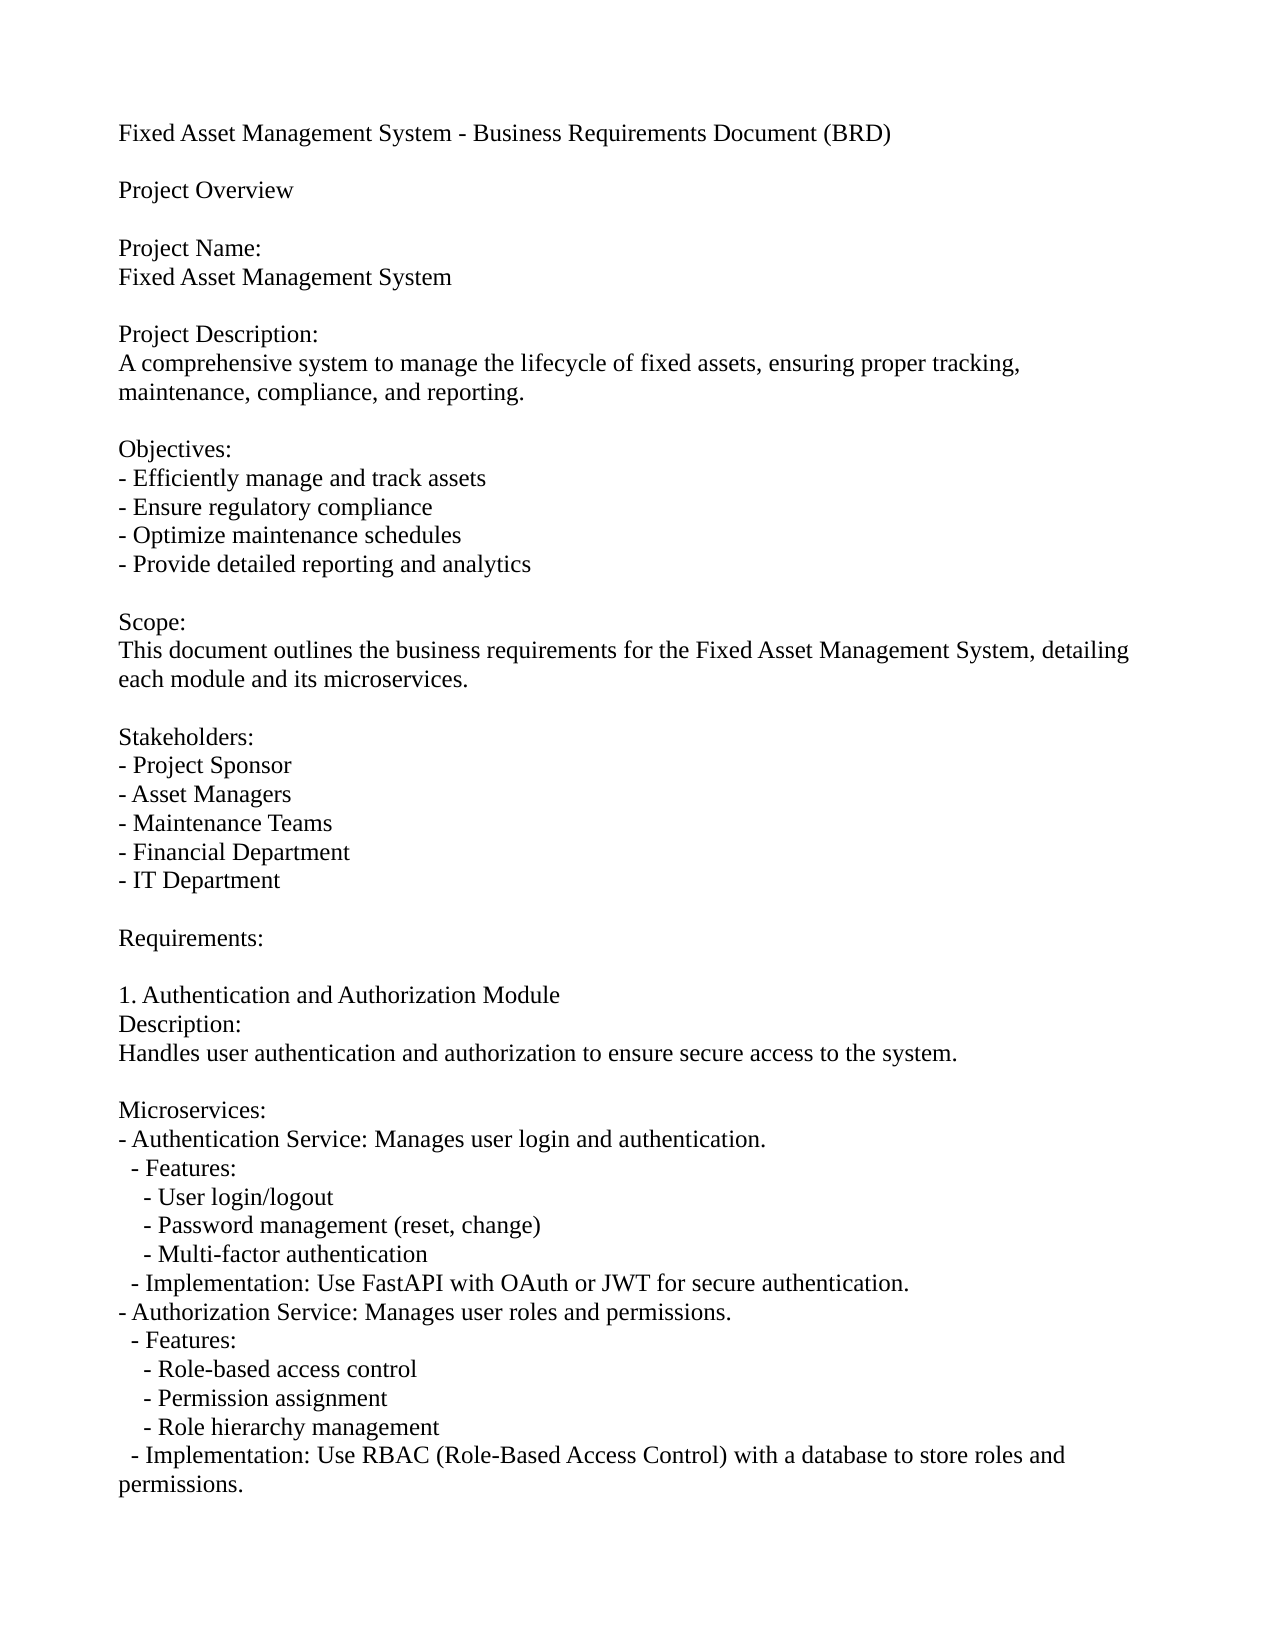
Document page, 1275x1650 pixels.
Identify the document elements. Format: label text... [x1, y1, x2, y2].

text - Financial Department [118, 837, 1157, 866]
text - Maintenance Teams [118, 808, 1157, 837]
text Scope: [118, 607, 1157, 636]
text - Implementation: Use FastAPI with OAuth or JWT for secure authentication. [118, 1268, 1157, 1297]
text - Permission assignment [118, 1383, 1157, 1412]
text Objectives: [118, 434, 1157, 463]
text - Features: [118, 1153, 1157, 1182]
text - Multi-factor authentication [118, 1239, 1157, 1268]
text Project Name: [118, 233, 1157, 262]
text - Optimize maintenance schedules [118, 521, 1157, 549]
text - Provide detailed reporting and analytics [118, 549, 1157, 578]
text A comprehensive system to manage the lifecycle of fixed assets, ensuring proper tracking, maintenance, compliance, and reporting. [118, 348, 1157, 406]
text - Role-based access control [118, 1354, 1157, 1383]
text - IT Department [118, 866, 1157, 894]
text - Asset Managers [118, 779, 1157, 808]
text - Password management (reset, change) [118, 1211, 1157, 1239]
text - Ensure regulatory compliance [118, 492, 1157, 521]
text Stakeholders: [118, 722, 1157, 751]
text Fixed Asset Management System [118, 262, 1157, 291]
text Handles user authentication and authorization to ensure secure access to the system. [118, 1038, 1157, 1067]
text Description: [118, 1009, 1157, 1038]
text - User login/logout [118, 1182, 1157, 1211]
text Project Description: [118, 319, 1157, 348]
text - Implementation: Use RBAC (Role-Based Access Control) with a database to store roles and permissions. [118, 1441, 1157, 1498]
text Fixed Asset Management System - Business Requirements Document (BRD) [118, 118, 1157, 147]
text Project Overview [118, 176, 1157, 204]
text This document outlines the business requirements for the Fixed Asset Management System, detailing each module and its microservices. [118, 636, 1157, 693]
text - Features: [118, 1326, 1157, 1354]
text - Efficiently manage and track assets [118, 463, 1157, 492]
text - Authorization Service: Manages user roles and permissions. [118, 1297, 1157, 1326]
text - Role hierarchy management [118, 1412, 1157, 1441]
text 1. Authentication and Authorization Module [118, 981, 1157, 1009]
text Microservices: [118, 1096, 1157, 1124]
text Requirements: [118, 923, 1157, 952]
text - Authentication Service: Manages user login and authentication. [118, 1124, 1157, 1153]
text - Project Sponsor [118, 751, 1157, 779]
